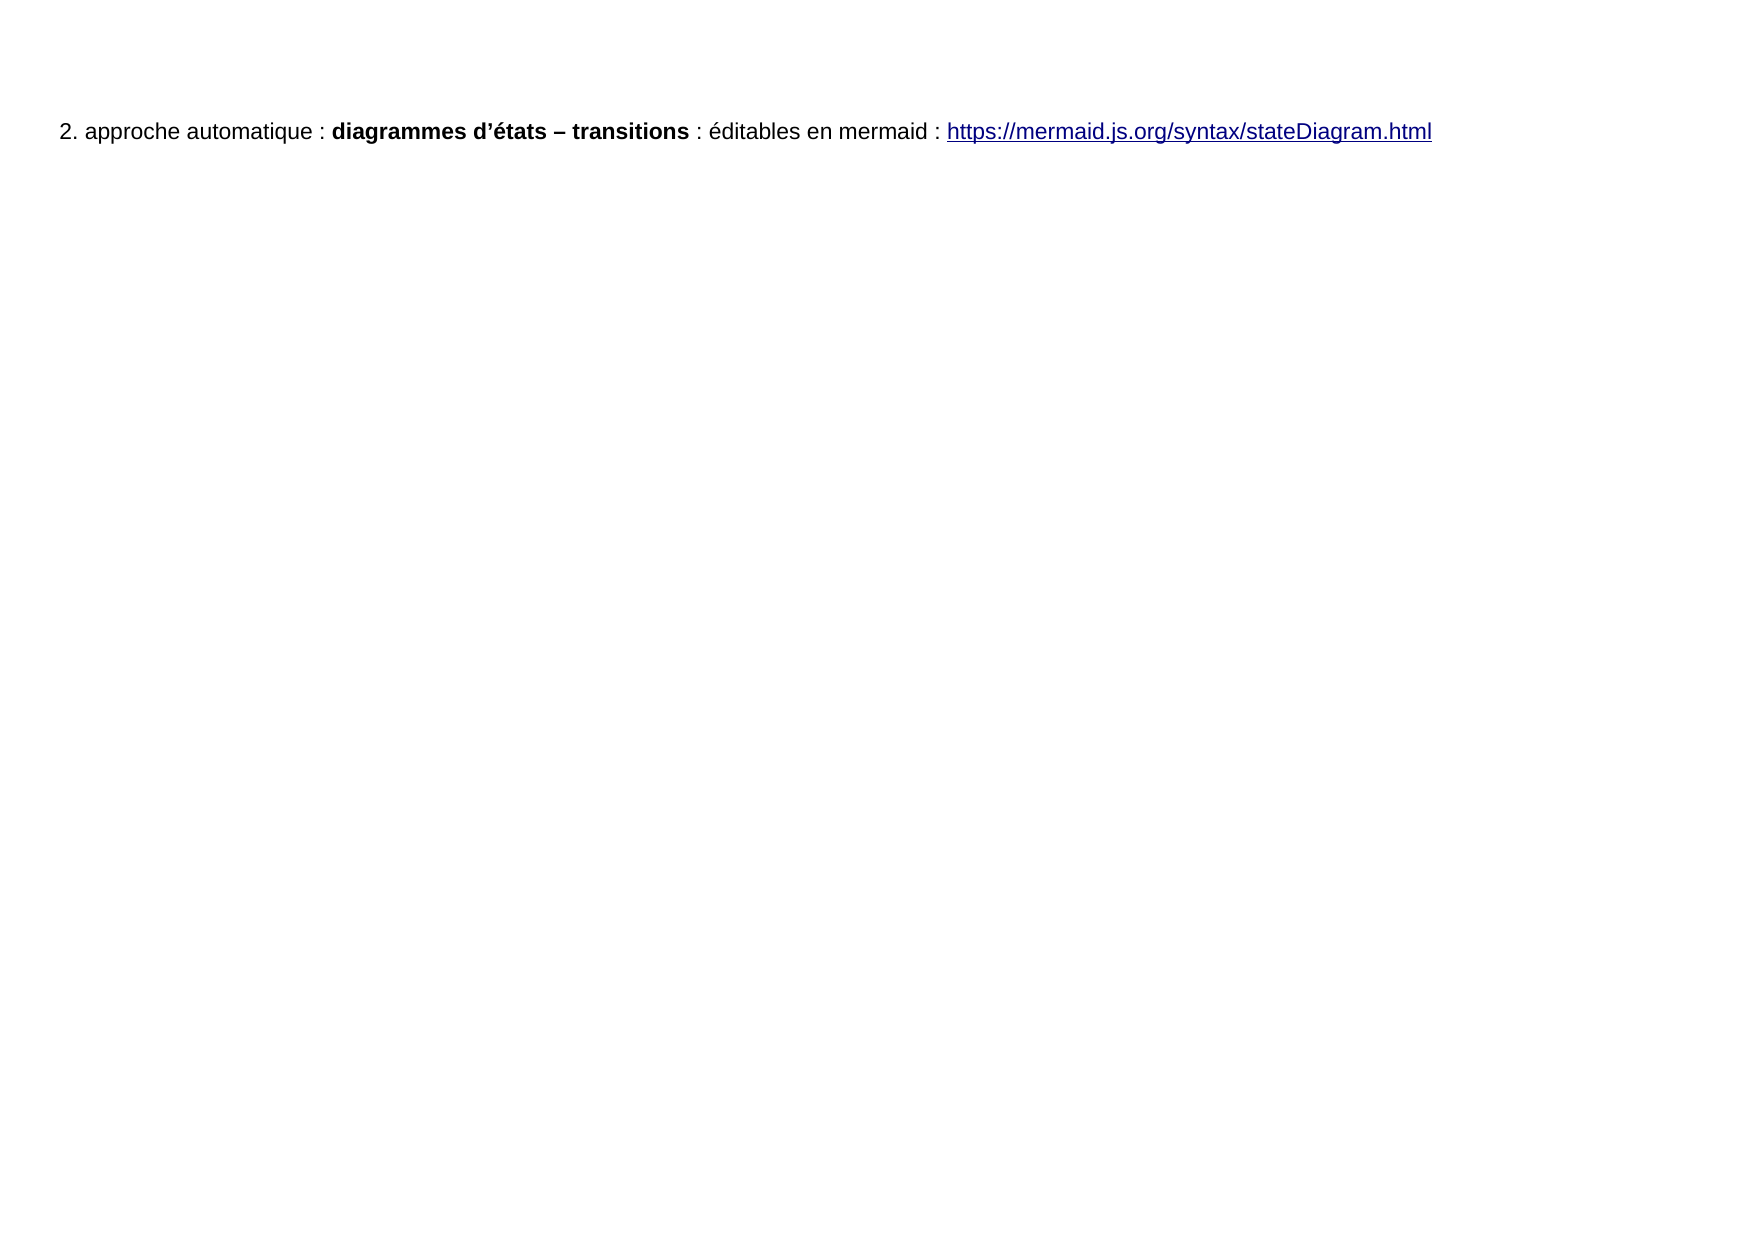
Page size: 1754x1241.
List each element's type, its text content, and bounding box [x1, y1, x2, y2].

subtitle 2. approche automatique : diagrammes d’états – transitions : éditables en mermaid : https://mermaid.js.org/syntax/stateDiagram.html [59, 118, 1695, 144]
